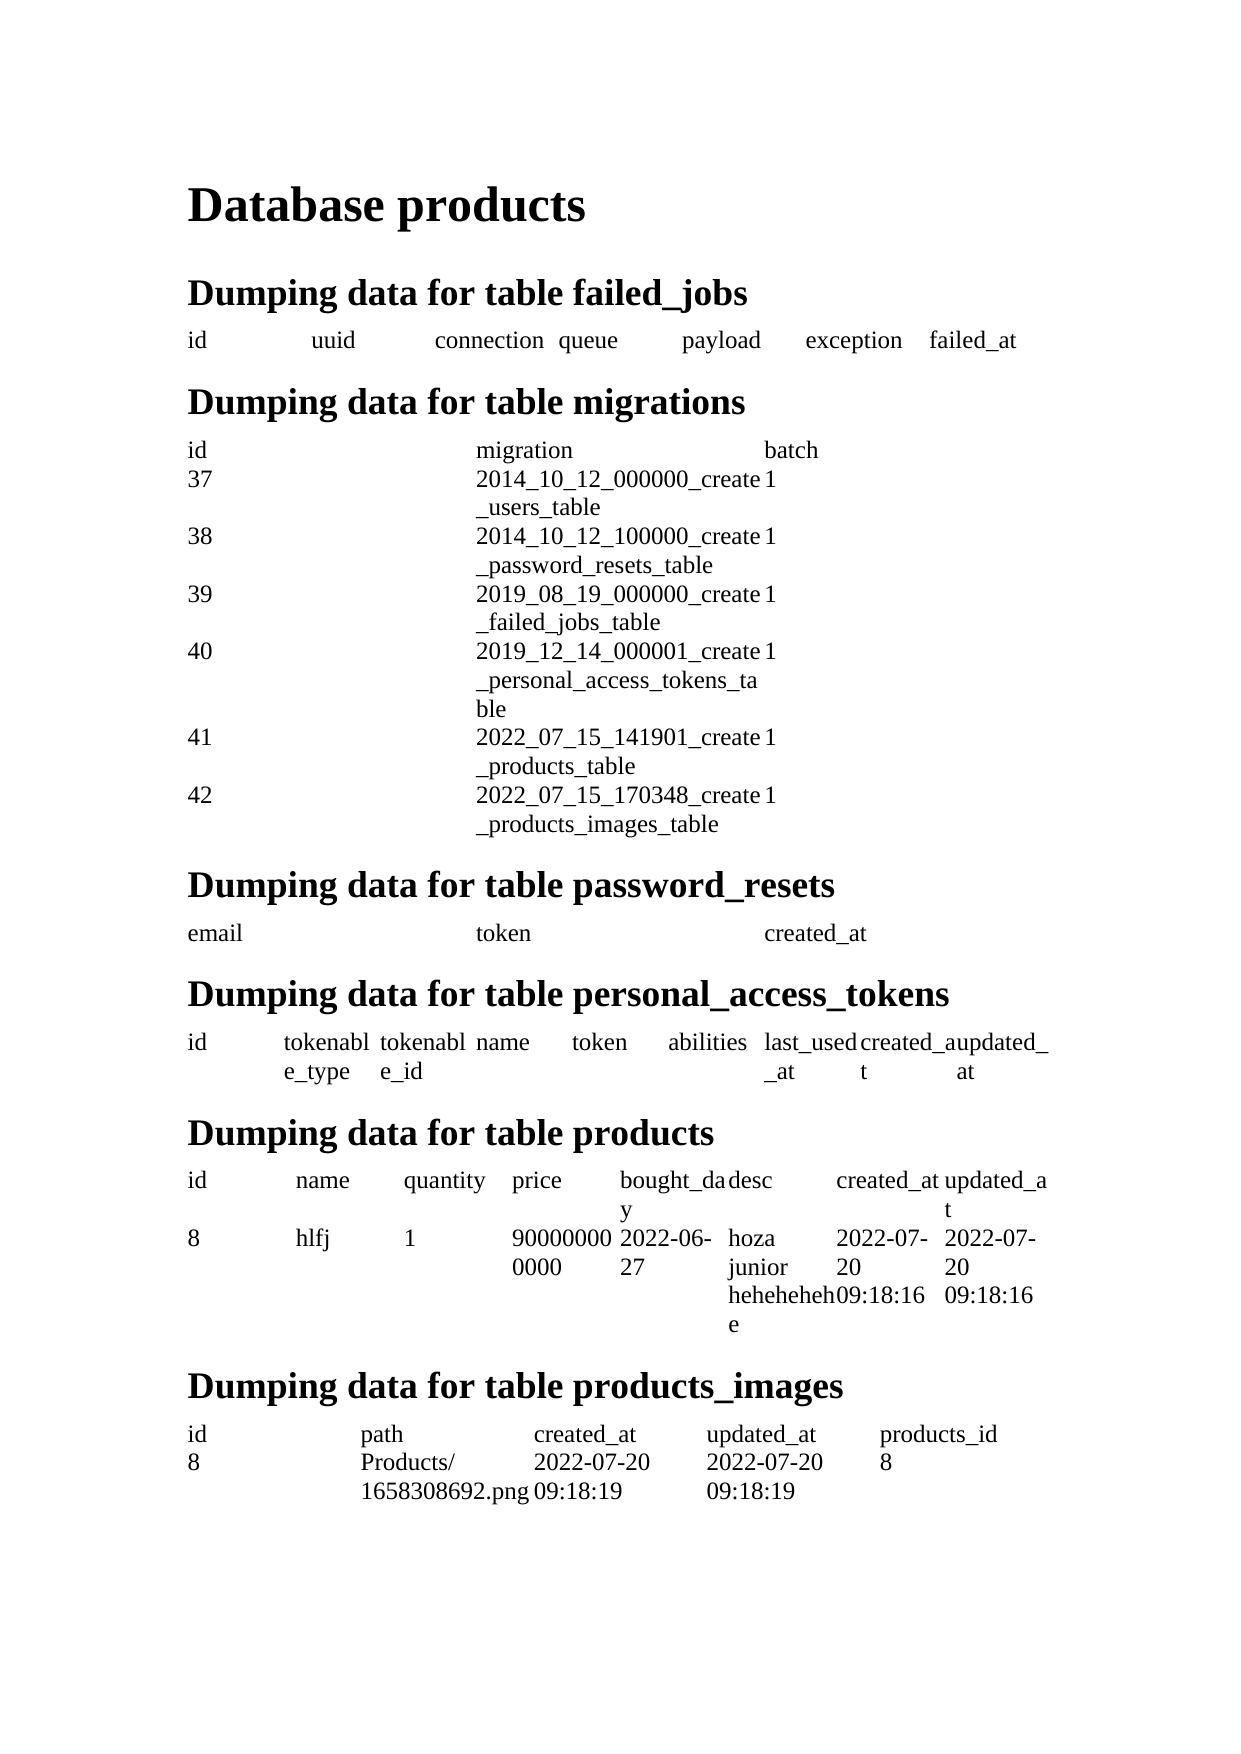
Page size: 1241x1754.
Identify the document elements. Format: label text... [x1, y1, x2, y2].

table_header exception [805, 326, 929, 354]
table_header id [188, 1028, 283, 1085]
table_cell 2022-06-27 [620, 1223, 728, 1338]
table_cell 1 [764, 780, 1053, 837]
table_cell 8 [188, 1223, 296, 1338]
table_header desc [728, 1166, 836, 1223]
table_cell 41 [188, 723, 476, 780]
table_header updated_at [944, 1166, 1053, 1223]
table_header created_at [836, 1166, 944, 1223]
table_header products_id [880, 1419, 1053, 1447]
table_header created_at [764, 918, 1053, 947]
table_header email [188, 918, 476, 947]
table_header failed_at [929, 326, 1053, 354]
table_cell 1 [764, 464, 1053, 521]
table_cell 900000000000 [512, 1223, 620, 1338]
table_header bought_day [620, 1166, 728, 1223]
table_header token [476, 918, 764, 947]
table_cell 37 [188, 464, 476, 521]
subtitle Database products [187, 175, 1053, 232]
table_header id [188, 1166, 296, 1223]
table_cell 1 [764, 723, 1053, 780]
table_header abilities [668, 1028, 764, 1085]
table_cell 1 [764, 636, 1053, 722]
table_cell 8 [880, 1448, 1053, 1505]
table_header path [360, 1419, 533, 1447]
table_cell 2022-07-20 09:18:19 [534, 1448, 706, 1505]
table_header updated_at [706, 1419, 879, 1447]
table_header tokenable_type [284, 1028, 380, 1085]
table_cell 38 [188, 521, 476, 579]
table_cell 2014_10_12_000000_create_users_table [476, 464, 764, 521]
table_header quantity [404, 1166, 512, 1223]
table_cell 1 [404, 1223, 512, 1338]
table_cell hoza junior hehehehehe [728, 1223, 836, 1338]
table_header uuid [311, 326, 434, 354]
table_header queue [558, 326, 682, 354]
table_cell 2022_07_15_170348_create_products_images_table [476, 780, 764, 837]
table_cell 2022-07-20 09:18:16 [836, 1223, 944, 1338]
subtitle Dumping data for table personal_access_tokens [187, 972, 1053, 1015]
table_header id [188, 1419, 360, 1447]
table_cell 39 [188, 579, 476, 636]
table_header connection [435, 326, 558, 354]
table_cell hlfj [296, 1223, 404, 1338]
table_header price [512, 1166, 620, 1223]
subtitle Dumping data for table products_images [187, 1363, 1053, 1406]
subtitle Dumping data for table products [187, 1110, 1053, 1153]
table_cell 2019_12_14_000001_create_personal_access_tokens_table [476, 636, 764, 722]
table_header created_at [534, 1419, 706, 1447]
table_header token [572, 1028, 668, 1085]
table_header tokenable_id [380, 1028, 476, 1085]
table_header payload [682, 326, 805, 354]
subtitle Dumping data for table migrations [187, 379, 1053, 422]
table_cell 2022_07_15_141901_create_products_table [476, 723, 764, 780]
subtitle Dumping data for table password_resets [187, 862, 1053, 906]
table_cell 8 [188, 1448, 360, 1505]
table_cell 2022-07-20 09:18:16 [944, 1223, 1053, 1338]
table_header name [476, 1028, 572, 1085]
table_header created_at [860, 1028, 956, 1085]
subtitle Dumping data for table failed_jobs [187, 270, 1053, 313]
table_header id [188, 326, 311, 354]
table_cell 40 [188, 636, 476, 722]
table_cell 2019_08_19_000000_create_failed_jobs_table [476, 579, 764, 636]
table_header last_used_at [764, 1028, 860, 1085]
table_cell Products/1658308692.png [360, 1448, 533, 1505]
table_header updated_at [956, 1028, 1053, 1085]
table_cell 42 [188, 780, 476, 837]
table_header batch [764, 435, 1053, 464]
table_header id [188, 435, 476, 464]
table_cell 2022-07-20 09:18:19 [706, 1448, 879, 1505]
table_cell 1 [764, 521, 1053, 579]
table_header migration [476, 435, 764, 464]
table_cell 1 [764, 579, 1053, 636]
table_cell 2014_10_12_100000_create_password_resets_table [476, 521, 764, 579]
table_header name [296, 1166, 404, 1223]
